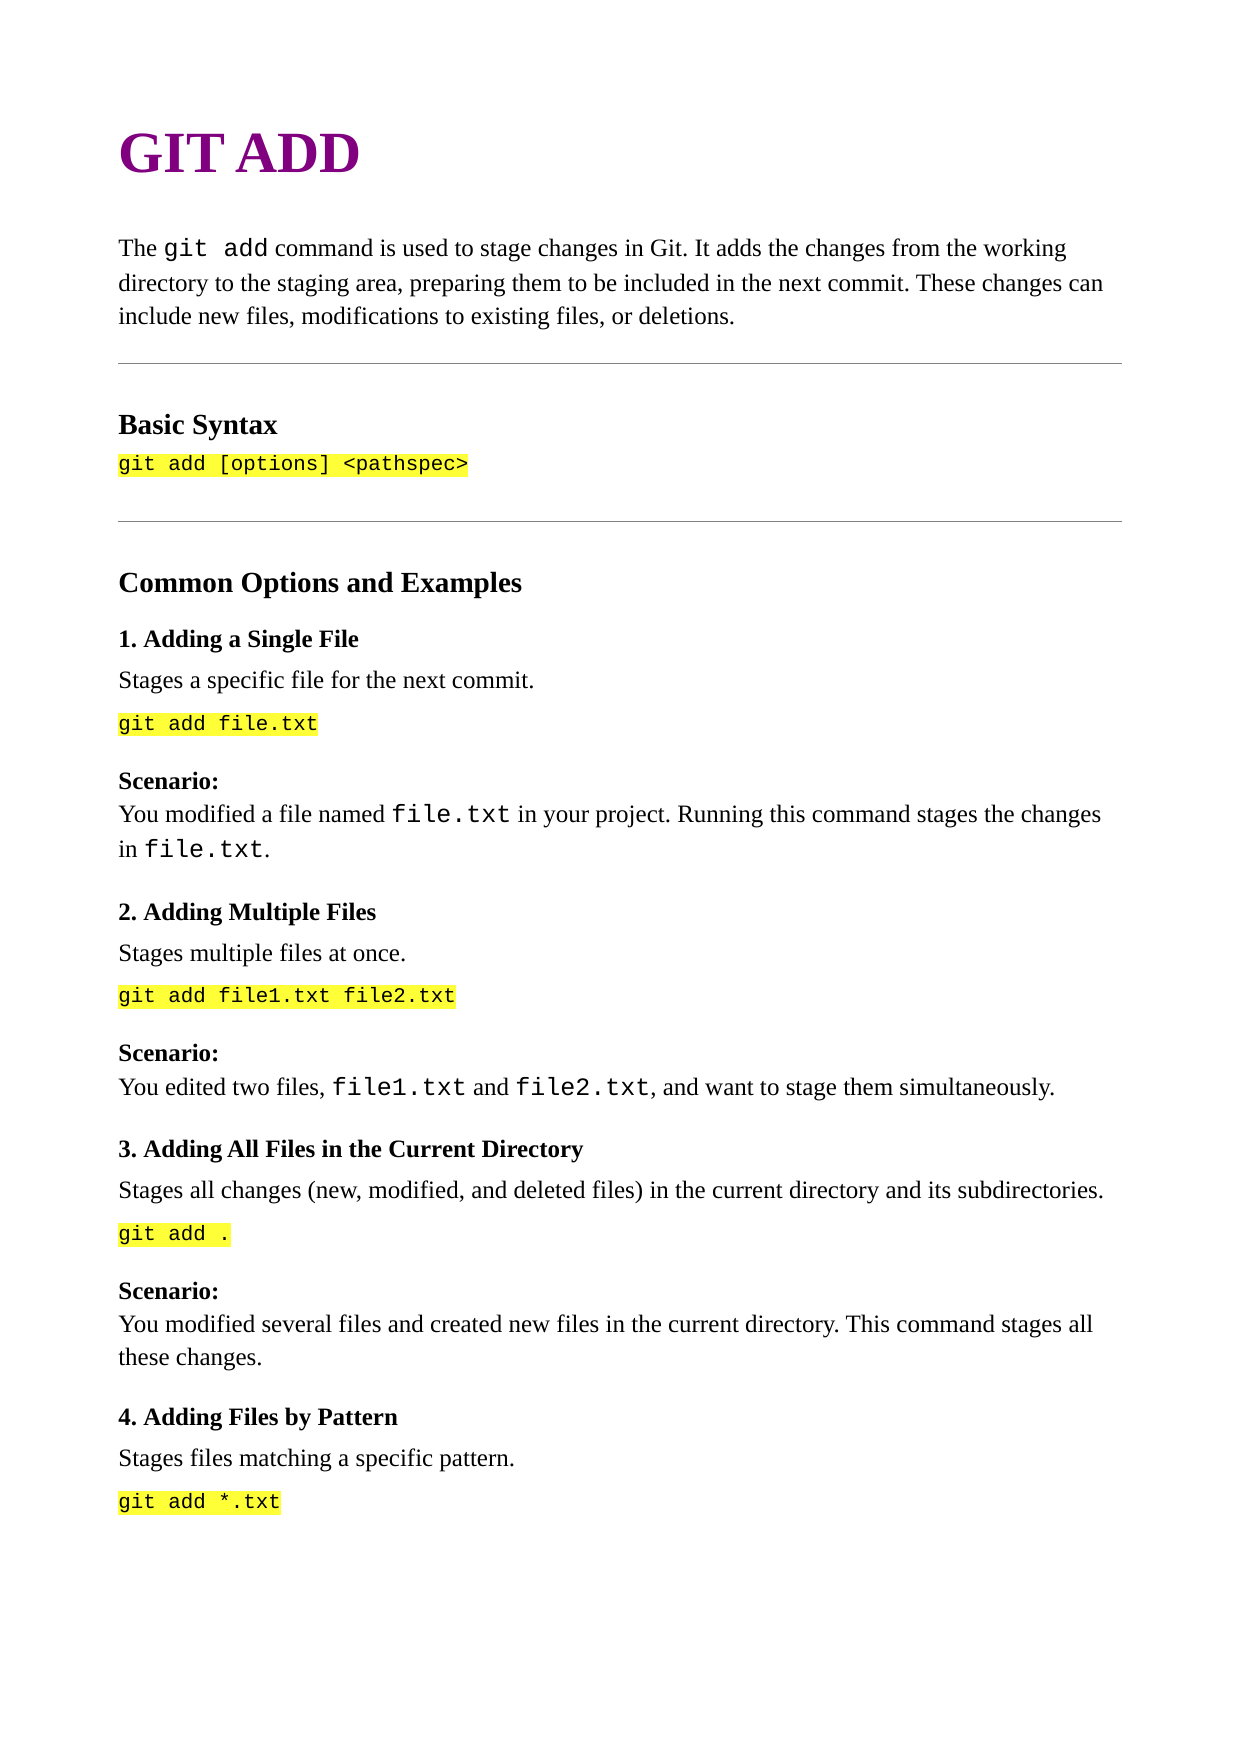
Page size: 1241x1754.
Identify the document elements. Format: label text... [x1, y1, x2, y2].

text Stages multiple files at once. [118, 938, 1122, 967]
text Scenario: You modified several files and created new files in the current directory. This command stages all these changes. [118, 1276, 1122, 1371]
text git add . [118, 1223, 1122, 1247]
text git add *.txt [118, 1491, 1122, 1515]
text Stages files matching a specific pattern. [118, 1443, 1122, 1472]
subtitle 4. Adding Files by Pattern [118, 1402, 1122, 1431]
subtitle 1. Adding a Single File [118, 624, 1122, 653]
subtitle Basic Syntax [118, 407, 1122, 441]
subtitle Common Options and Examples [118, 565, 1122, 599]
subtitle 3. Adding All Files in the Current Directory [118, 1134, 1122, 1163]
subtitle 2. Adding Multiple Files [118, 897, 1122, 925]
text git add [options] <pathspec> [118, 453, 1122, 477]
text GIT ADD [118, 118, 1122, 185]
text git add file1.txt file2.txt [118, 985, 1122, 1009]
text Scenario: You modified a file named file.txt in your project. Running this command stages the changes in file.txt. [118, 766, 1122, 865]
text Stages a specific file for the next commit. [118, 665, 1122, 694]
text The git add command is used to stage changes in Git. It adds the changes from the working directory to the staging area, preparing them to be included in the next commit. These changes can include new files, modifications to existing files, or deletions. [118, 233, 1122, 330]
text git add file.txt [118, 713, 1122, 736]
text Scenario: You edited two files, file1.txt and file2.txt, and want to stage them simultaneously. [118, 1038, 1122, 1102]
text Stages all changes (new, modified, and deleted files) in the current directory and its subdirectories. [118, 1175, 1122, 1204]
